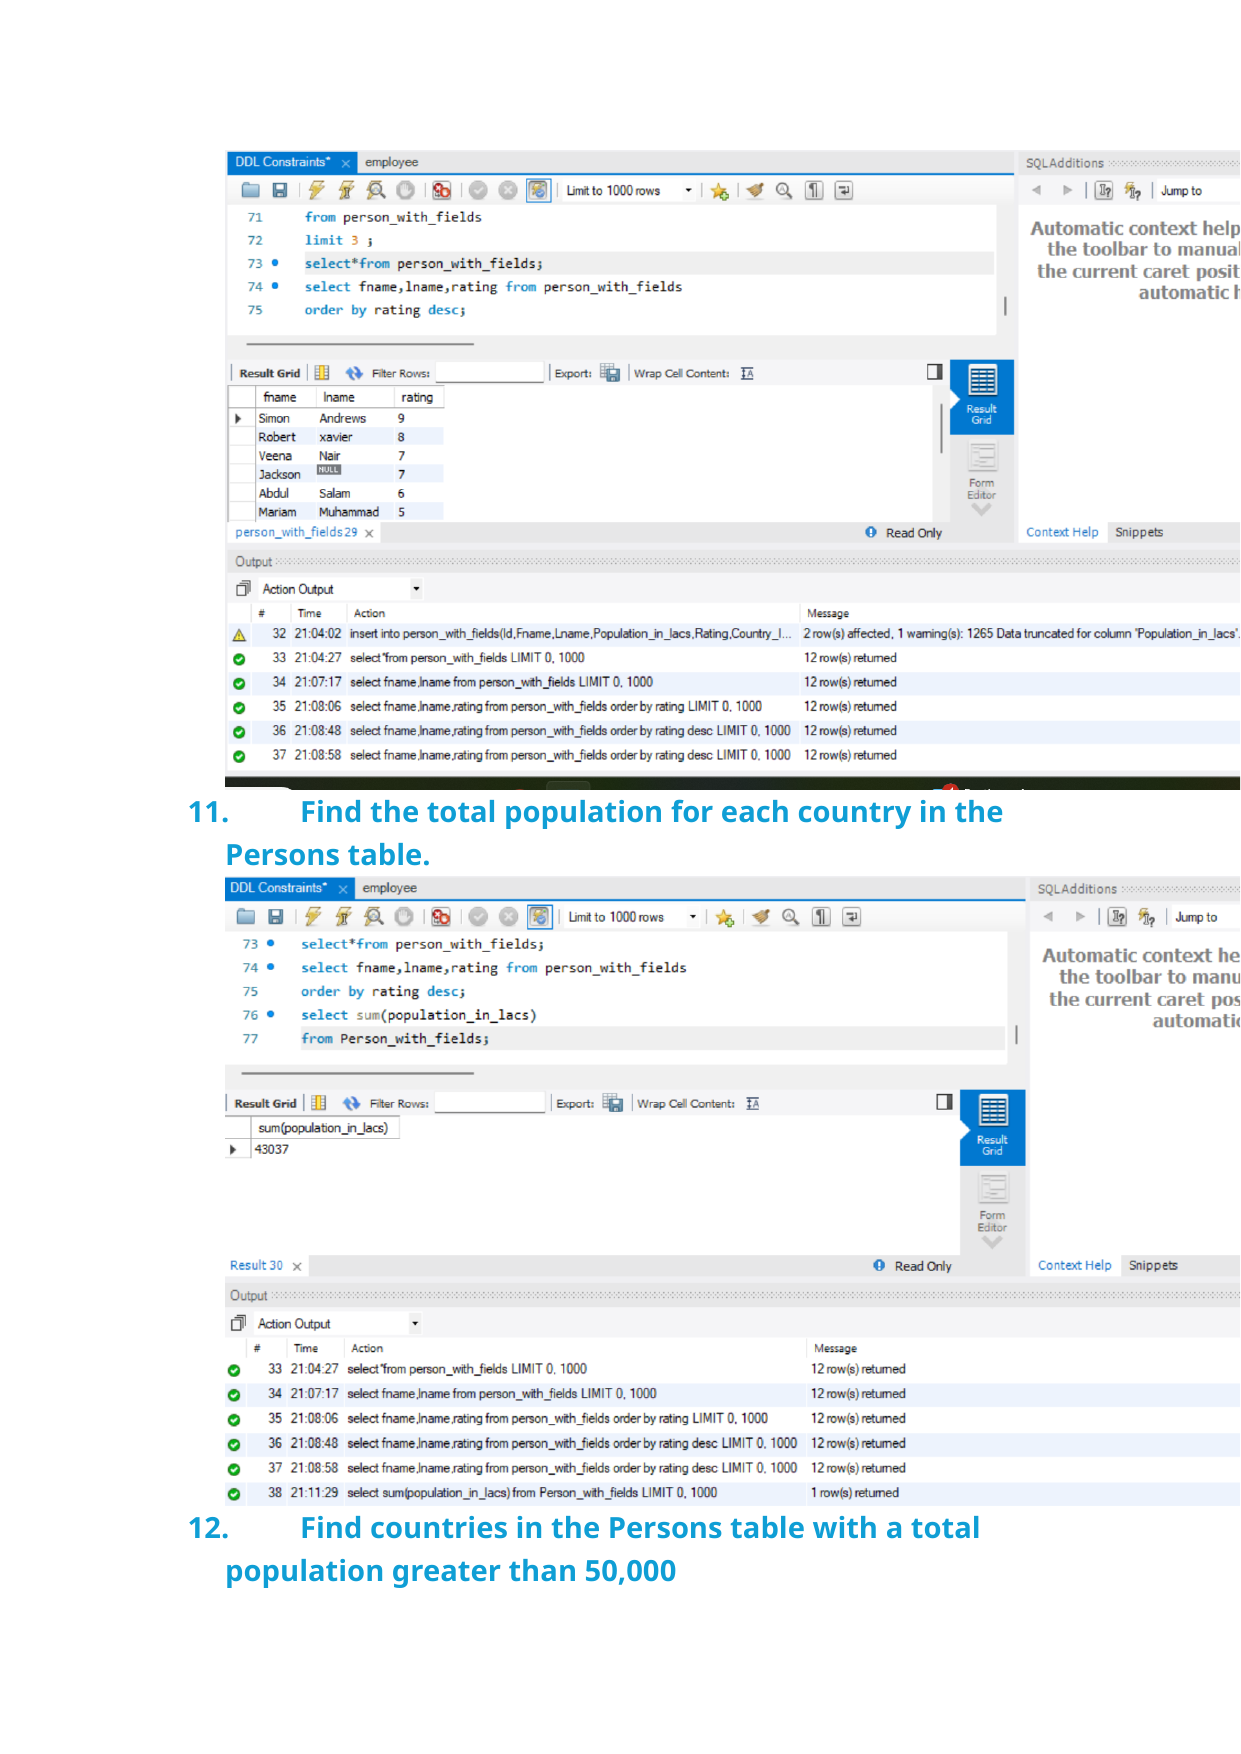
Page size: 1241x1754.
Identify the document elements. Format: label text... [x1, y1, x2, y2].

list Find countries in the Persons table with a total population greater than 50,000 [187, 1507, 1090, 1589]
list Find the total population for each country in the Persons table. [187, 792, 1090, 874]
